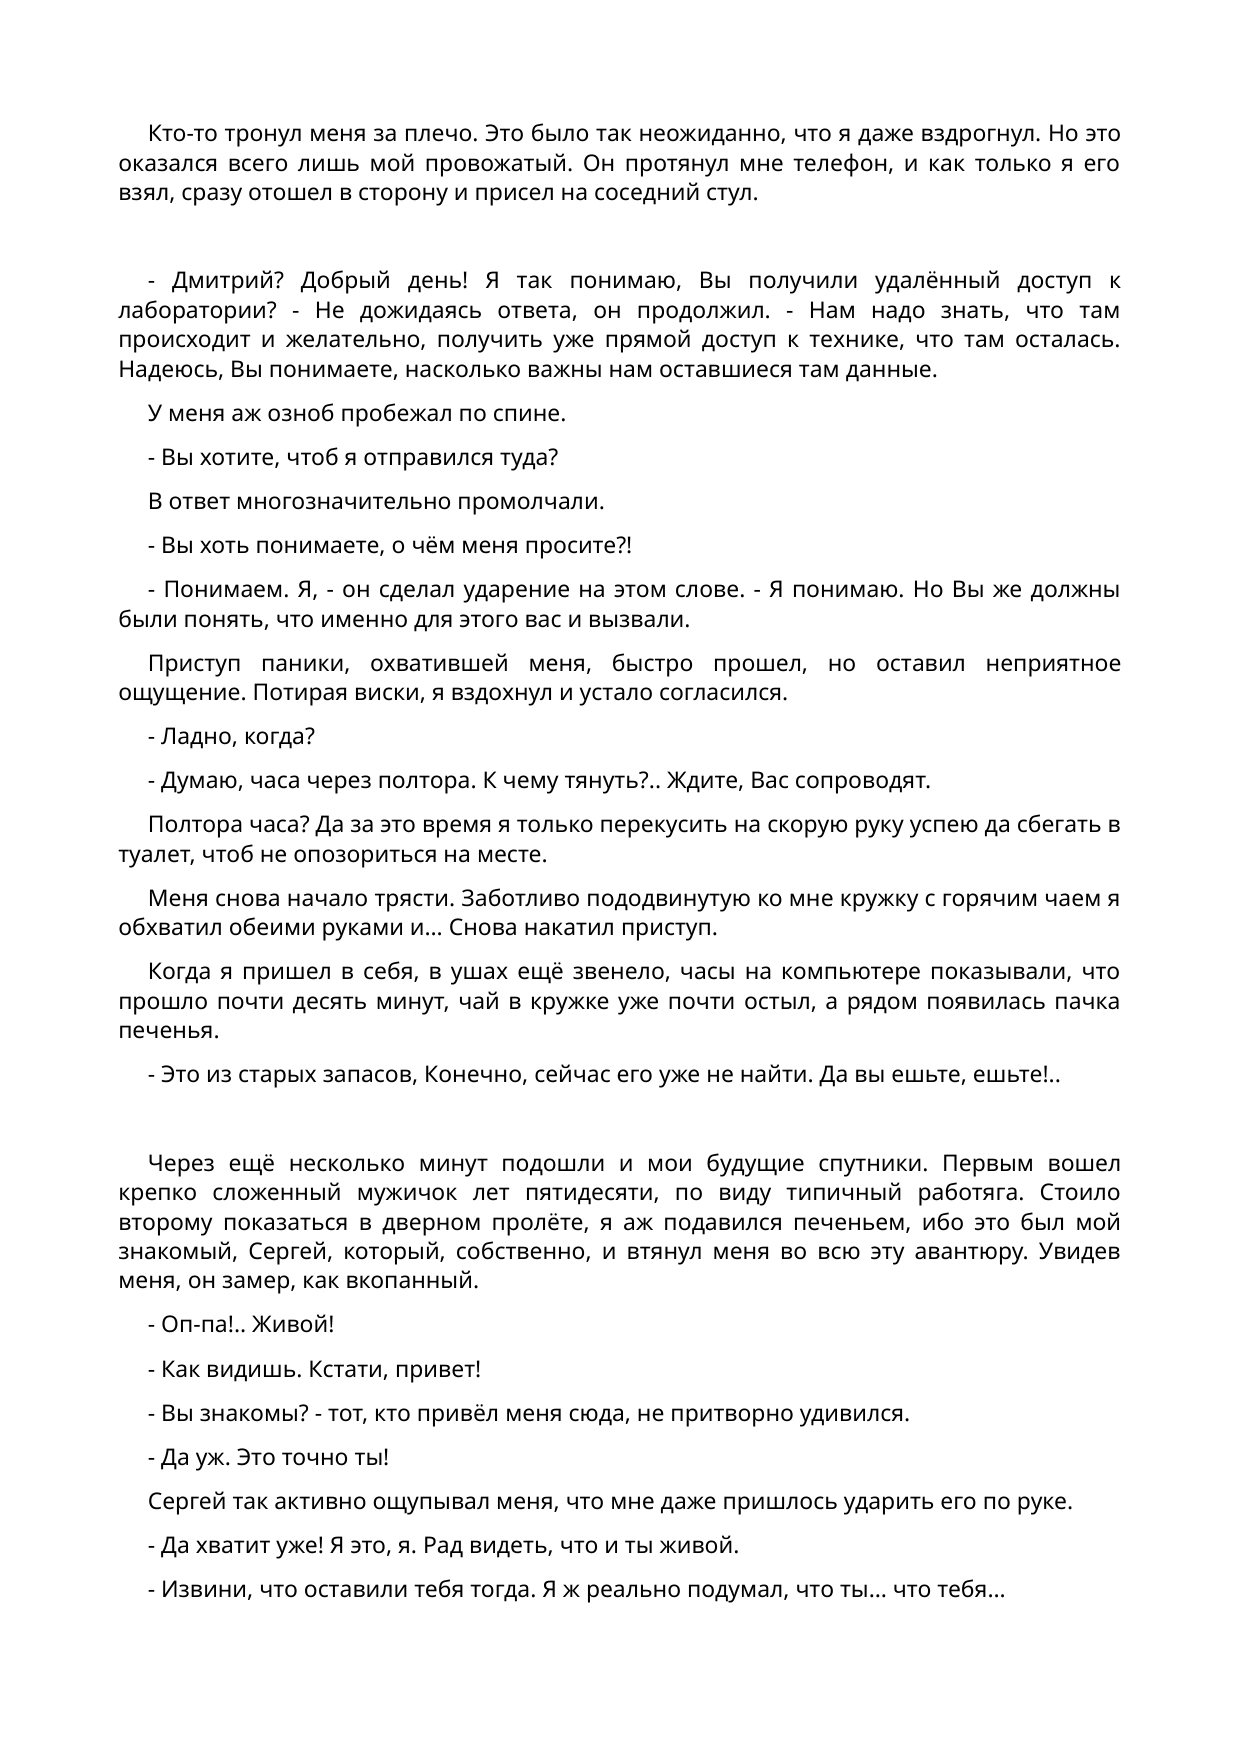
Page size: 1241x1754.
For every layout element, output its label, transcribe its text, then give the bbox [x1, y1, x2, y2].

text Когда я пришел в себя, в ушах ещё звенело, часы на компьютере показывали, что прошло почти десять минут, чай в кружке уже почти остыл, а рядом появилась пачка печенья. [118, 956, 1122, 1045]
text - Да уж. Это точно ты! [118, 1442, 1122, 1471]
text - Вы хотите, чтоб я отправился туда? [118, 442, 1122, 471]
text Полтора часа? Да за это время я только перекусить на скорую руку успею да сбегать в туалет, чтоб не опозориться на месте. [118, 809, 1122, 868]
text Кто-то тронул меня за плечо. Это было так неожиданно, что я даже вздрогнул. Но это оказался всего лишь мой провожатый. Он протянул мне телефон, и как только я его взял, сразу отошел в сторону и присел на соседний стул. [118, 118, 1122, 207]
text Меня снова начало трясти. Заботливо пододвинутую ко мне кружку с горячим чаем я обхватил обеими руками и… Снова накатил приступ. [118, 883, 1122, 942]
text - Понимаем. Я, - он сделал ударение на этом слове. - Я понимаю. Но Вы же должны были понять, что именно для этого вас и вызвали. [118, 574, 1122, 633]
text - Дмитрий? Добрый день! Я так понимаю, Вы получили удалённый доступ к лаборатории? - Не дожидаясь ответа, он продолжил. - Нам надо знать, что там происходит и желательно, получить уже прямой доступ к технике, что там осталась. Надеюсь, Вы понимаете, насколько важны нам оставшиеся там данные. [118, 265, 1122, 383]
text - Да хватит уже! Я это, я. Рад видеть, что и ты живой. [118, 1530, 1122, 1559]
text - Вы хоть понимаете, о чём меня просите?! [118, 530, 1122, 559]
text - Извини, что оставили тебя тогда. Я ж реально подумал, что ты… что тебя… [118, 1574, 1122, 1603]
text Сергей так активно ощупывал меня, что мне даже пришлось ударить его по руке. [118, 1486, 1122, 1515]
text Через ещё несколько минут подошли и мои будущие спутники. Первым вошел крепко сложенный мужичок лет пятидесяти, по виду типичный работяга. Стоило второму показаться в дверном пролёте, я аж подавился печеньем, ибо это был мой знакомый, Сергей, который, собственно, и втянул меня во всю эту авантюру. Увидев меня, он замер, как вкопанный. [118, 1147, 1122, 1295]
text - Оп-па!.. Живой! [118, 1309, 1122, 1339]
text - Ладно, когда? [118, 721, 1122, 751]
text У меня аж озноб пробежал по спине. [118, 398, 1122, 427]
text В ответ многозначительно промолчали. [118, 486, 1122, 515]
text - Думаю, часа через полтора. К чему тянуть?.. Ждите, Вас сопроводят. [118, 765, 1122, 794]
text - Как видишь. Кстати, привет! [118, 1353, 1122, 1383]
text Приступ паники, охватившей меня, быстро прошел, но оставил неприятное ощущение. Потирая виски, я вздохнул и устало согласился. [118, 647, 1122, 706]
text - Это из старых запасов, Конечно, сейчас его уже не найти. Да вы ешьте, ешьте!.. [118, 1059, 1122, 1089]
text - Вы знакомы? - тот, кто привёл меня сюда, не притворно удивился. [118, 1397, 1122, 1427]
